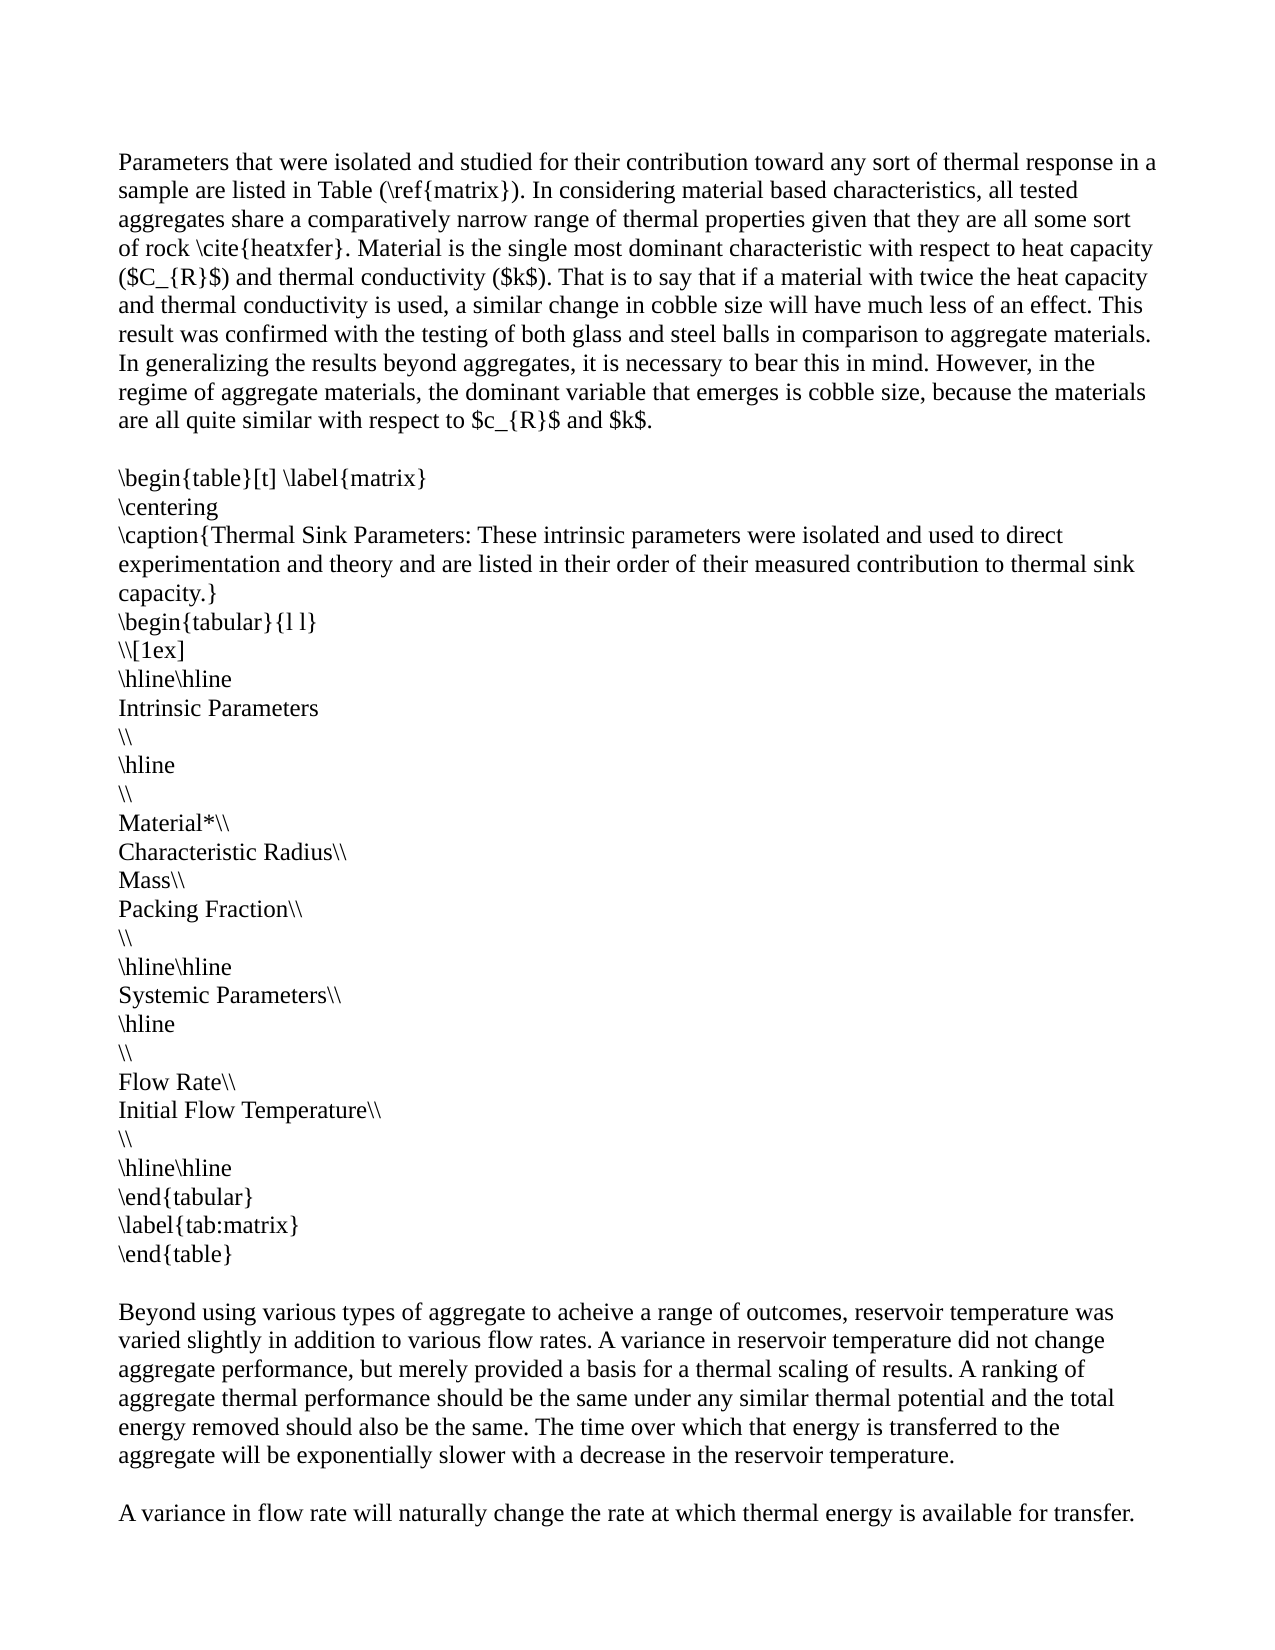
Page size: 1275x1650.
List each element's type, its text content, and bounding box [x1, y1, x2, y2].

text \begin{tabular}{l l} [118, 607, 1157, 636]
text Parameters that were isolated and studied for their contribution toward any sort of thermal response in a sample are listed in Table (\ref{matrix}). In considering material based characteristics, all tested aggregates share a comparatively narrow range of thermal properties given that they are all some sort of rock \cite{heatxfer}. Material is the single most dominant characteristic with respect to heat capacity ($C_{R}$) and thermal conductivity ($k$). That is to say that if a material with twice the heat capacity and thermal conductivity is used, a similar change in cobble size will have much less of an effect. This result was confirmed with the testing of both glass and steel balls in comparison to aggregate materials. In generalizing the results beyond aggregates, it is necessary to bear this in mind. However, in the regime of aggregate materials, the dominant variable that emerges is cobble size, because the materials are all quite similar with respect to $c_{R}$ and $k$. [118, 147, 1157, 434]
text A variance in flow rate will naturally change the rate at which thermal energy is available for transfer. [118, 1498, 1157, 1527]
text \centering [118, 492, 1157, 521]
text \\ [118, 923, 1157, 952]
text \hline\hline [118, 952, 1157, 981]
text Material*\\ [118, 808, 1157, 837]
text \label{tab:matrix} [118, 1211, 1157, 1239]
text \end{table} [118, 1239, 1157, 1268]
text Characteristic Radius\\ [118, 837, 1157, 866]
text \\[1ex] [118, 636, 1157, 664]
text \\ [118, 779, 1157, 808]
text \hline [118, 1009, 1157, 1038]
text \\ [118, 1038, 1157, 1067]
text Initial Flow Temperature\\ [118, 1096, 1157, 1124]
text Intrinsic Parameters [118, 693, 1157, 722]
text Mass\\ [118, 866, 1157, 894]
text \\ [118, 722, 1157, 751]
text \hline\hline [118, 664, 1157, 693]
text \caption{Thermal Sink Parameters: These intrinsic parameters were isolated and used to direct experimentation and theory and are listed in their order of their measured contribution to thermal sink capacity.} [118, 521, 1157, 607]
text \hline [118, 751, 1157, 779]
text \hline\hline [118, 1153, 1157, 1182]
text \\ [118, 1124, 1157, 1153]
text \end{tabular} [118, 1182, 1157, 1211]
text Beyond using various types of aggregate to acheive a range of outcomes, reservoir temperature was varied slightly in addition to various flow rates. A variance in reservoir temperature did not change aggregate performance, but merely provided a basis for a thermal scaling of results. A ranking of aggregate thermal performance should be the same under any similar thermal potential and the total energy removed should also be the same. The time over which that energy is transferred to the aggregate will be exponentially slower with a decrease in the reservoir temperature. [118, 1297, 1157, 1469]
text \begin{table}[t] \label{matrix} [118, 463, 1157, 492]
text Flow Rate\\ [118, 1067, 1157, 1096]
text Packing Fraction\\ [118, 894, 1157, 923]
text Systemic Parameters\\ [118, 981, 1157, 1009]
